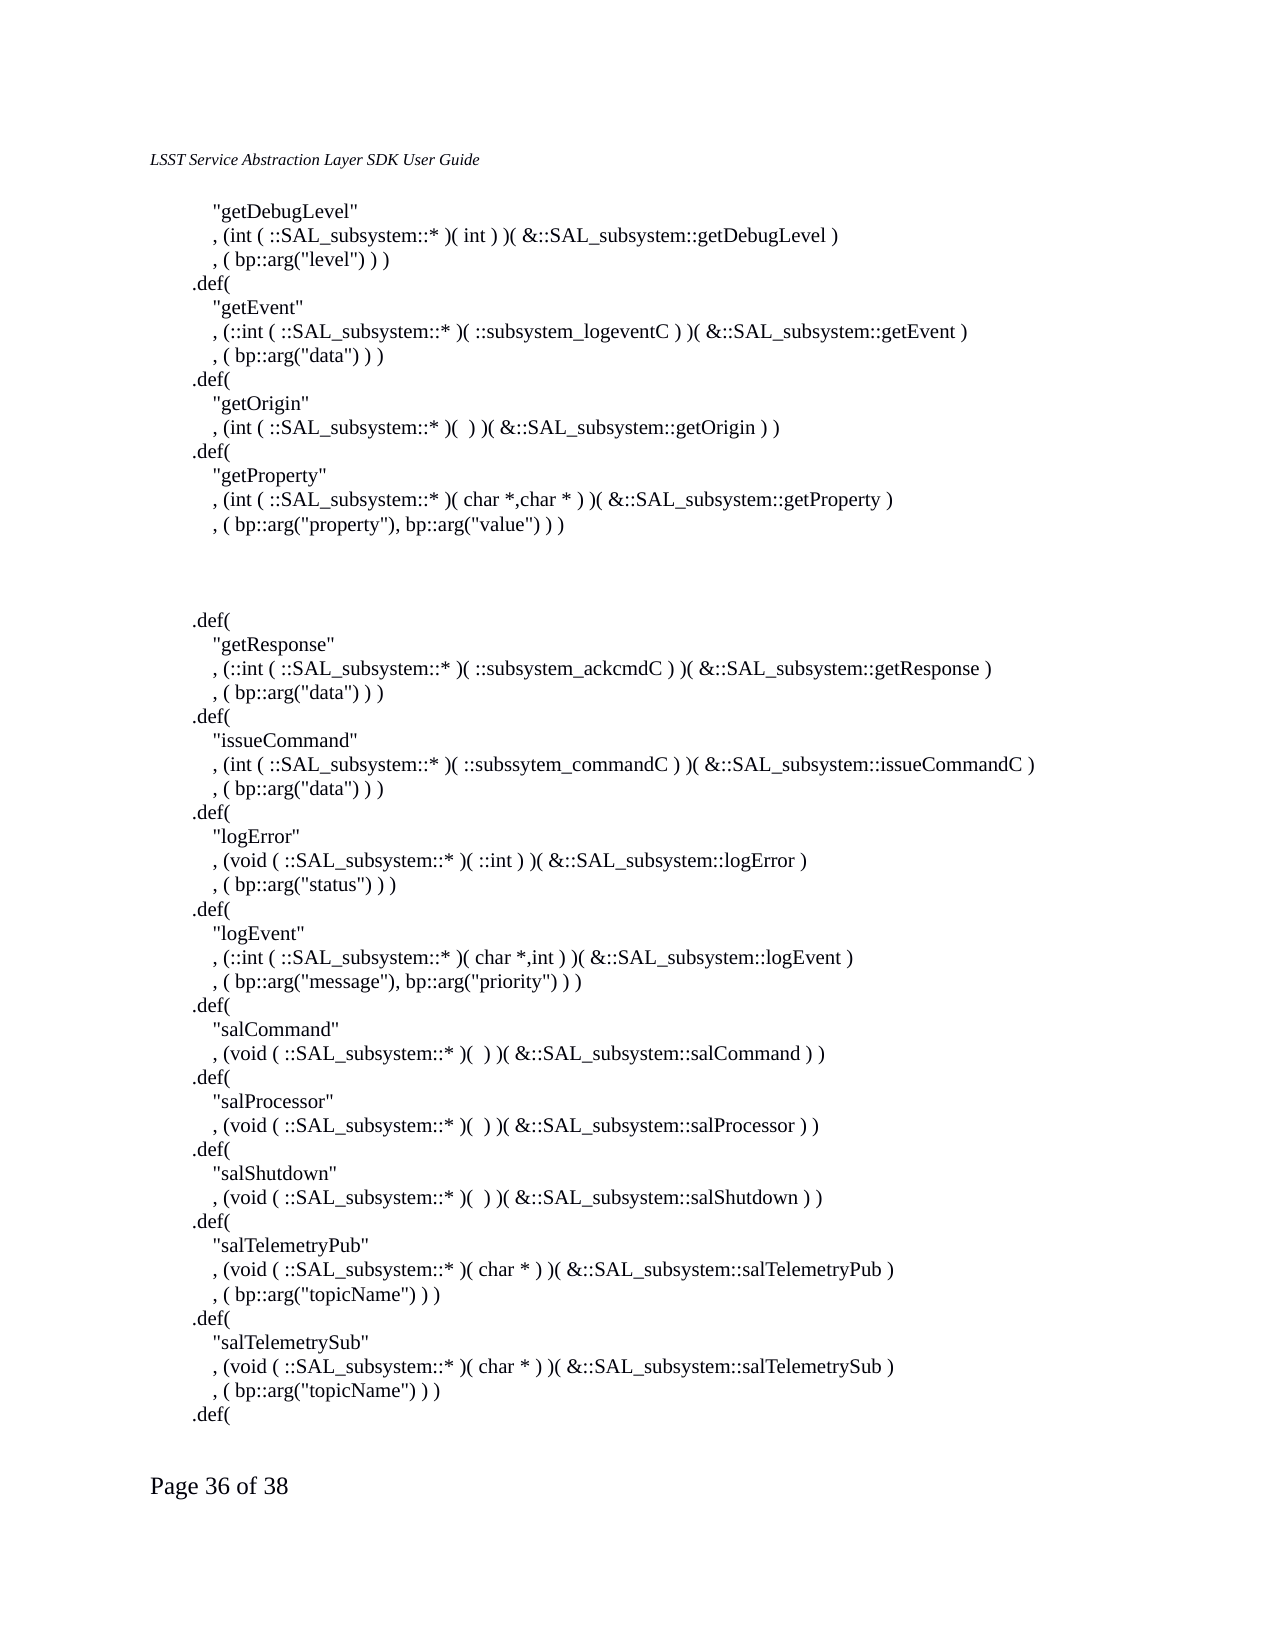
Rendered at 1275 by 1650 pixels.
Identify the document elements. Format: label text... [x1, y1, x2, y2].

text .def( [150, 1306, 1125, 1329]
text , ( bp::arg("status") ) ) [150, 872, 1125, 896]
text "getOrigin" [150, 391, 1125, 415]
text "salShutdown" [150, 1161, 1125, 1185]
text "getEvent" [150, 295, 1125, 319]
text , (int ( ::SAL_subsystem::* )( ) )( &::SAL_subsystem::getOrigin ) ) [150, 415, 1125, 439]
text "logEvent" [150, 921, 1125, 944]
text , (int ( ::SAL_subsystem::* )( char *,char * ) )( &::SAL_subsystem::getProperty ) [150, 487, 1125, 511]
text "salCommand" [150, 1017, 1125, 1041]
text , ( bp::arg("message"), bp::arg("priority") ) ) [150, 969, 1125, 993]
text .def( [150, 1209, 1125, 1233]
text , ( bp::arg("data") ) ) [150, 343, 1125, 367]
text .def( [150, 1137, 1125, 1161]
text .def( [150, 439, 1125, 463]
text , ( bp::arg("data") ) ) [150, 776, 1125, 800]
text .def( [150, 704, 1125, 728]
text "salProcessor" [150, 1089, 1125, 1113]
text , (void ( ::SAL_subsystem::* )( ) )( &::SAL_subsystem::salShutdown ) ) [150, 1185, 1125, 1209]
text , (void ( ::SAL_subsystem::* )( ) )( &::SAL_subsystem::salCommand ) ) [150, 1041, 1125, 1065]
text .def( [150, 1402, 1125, 1426]
text , (void ( ::SAL_subsystem::* )( ::int ) )( &::SAL_subsystem::logError ) [150, 848, 1125, 872]
text , (::int ( ::SAL_subsystem::* )( char *,int ) )( &::SAL_subsystem::logEvent ) [150, 944, 1125, 969]
text "issueCommand" [150, 728, 1125, 752]
text .def( [150, 1065, 1125, 1089]
text .def( [150, 800, 1125, 824]
text , (void ( ::SAL_subsystem::* )( char * ) )( &::SAL_subsystem::salTelemetryPub ) [150, 1257, 1125, 1281]
text .def( [150, 367, 1125, 391]
text "salTelemetrySub" [150, 1329, 1125, 1354]
text "logError" [150, 824, 1125, 848]
text , ( bp::arg("level") ) ) [150, 247, 1125, 271]
text , (int ( ::SAL_subsystem::* )( ::subssytem_commandC ) )( &::SAL_subsystem::issueCommandC ) [150, 752, 1125, 776]
text , ( bp::arg("property"), bp::arg("value") ) ) [150, 511, 1125, 536]
text , (void ( ::SAL_subsystem::* )( ) )( &::SAL_subsystem::salProcessor ) ) [150, 1113, 1125, 1137]
text .def( [150, 993, 1125, 1017]
text , ( bp::arg("topicName") ) ) [150, 1281, 1125, 1306]
text "salTelemetryPub" [150, 1233, 1125, 1257]
text , ( bp::arg("topicName") ) ) [150, 1378, 1125, 1402]
text , ( bp::arg("data") ) ) [150, 680, 1125, 704]
text "getDebugLevel" [150, 199, 1125, 223]
text , (::int ( ::SAL_subsystem::* )( ::subsystem_ackcmdC ) )( &::SAL_subsystem::getResponse ) [150, 656, 1125, 680]
text .def( [150, 271, 1125, 295]
text .def( [150, 896, 1125, 921]
text .def( [150, 608, 1125, 632]
text , (void ( ::SAL_subsystem::* )( char * ) )( &::SAL_subsystem::salTelemetrySub ) [150, 1354, 1125, 1378]
text "getResponse" [150, 632, 1125, 656]
text "getProperty" [150, 463, 1125, 487]
text , (int ( ::SAL_subsystem::* )( int ) )( &::SAL_subsystem::getDebugLevel ) [150, 223, 1125, 247]
text , (::int ( ::SAL_subsystem::* )( ::subsystem_logeventC ) )( &::SAL_subsystem::getEvent ) [150, 319, 1125, 343]
